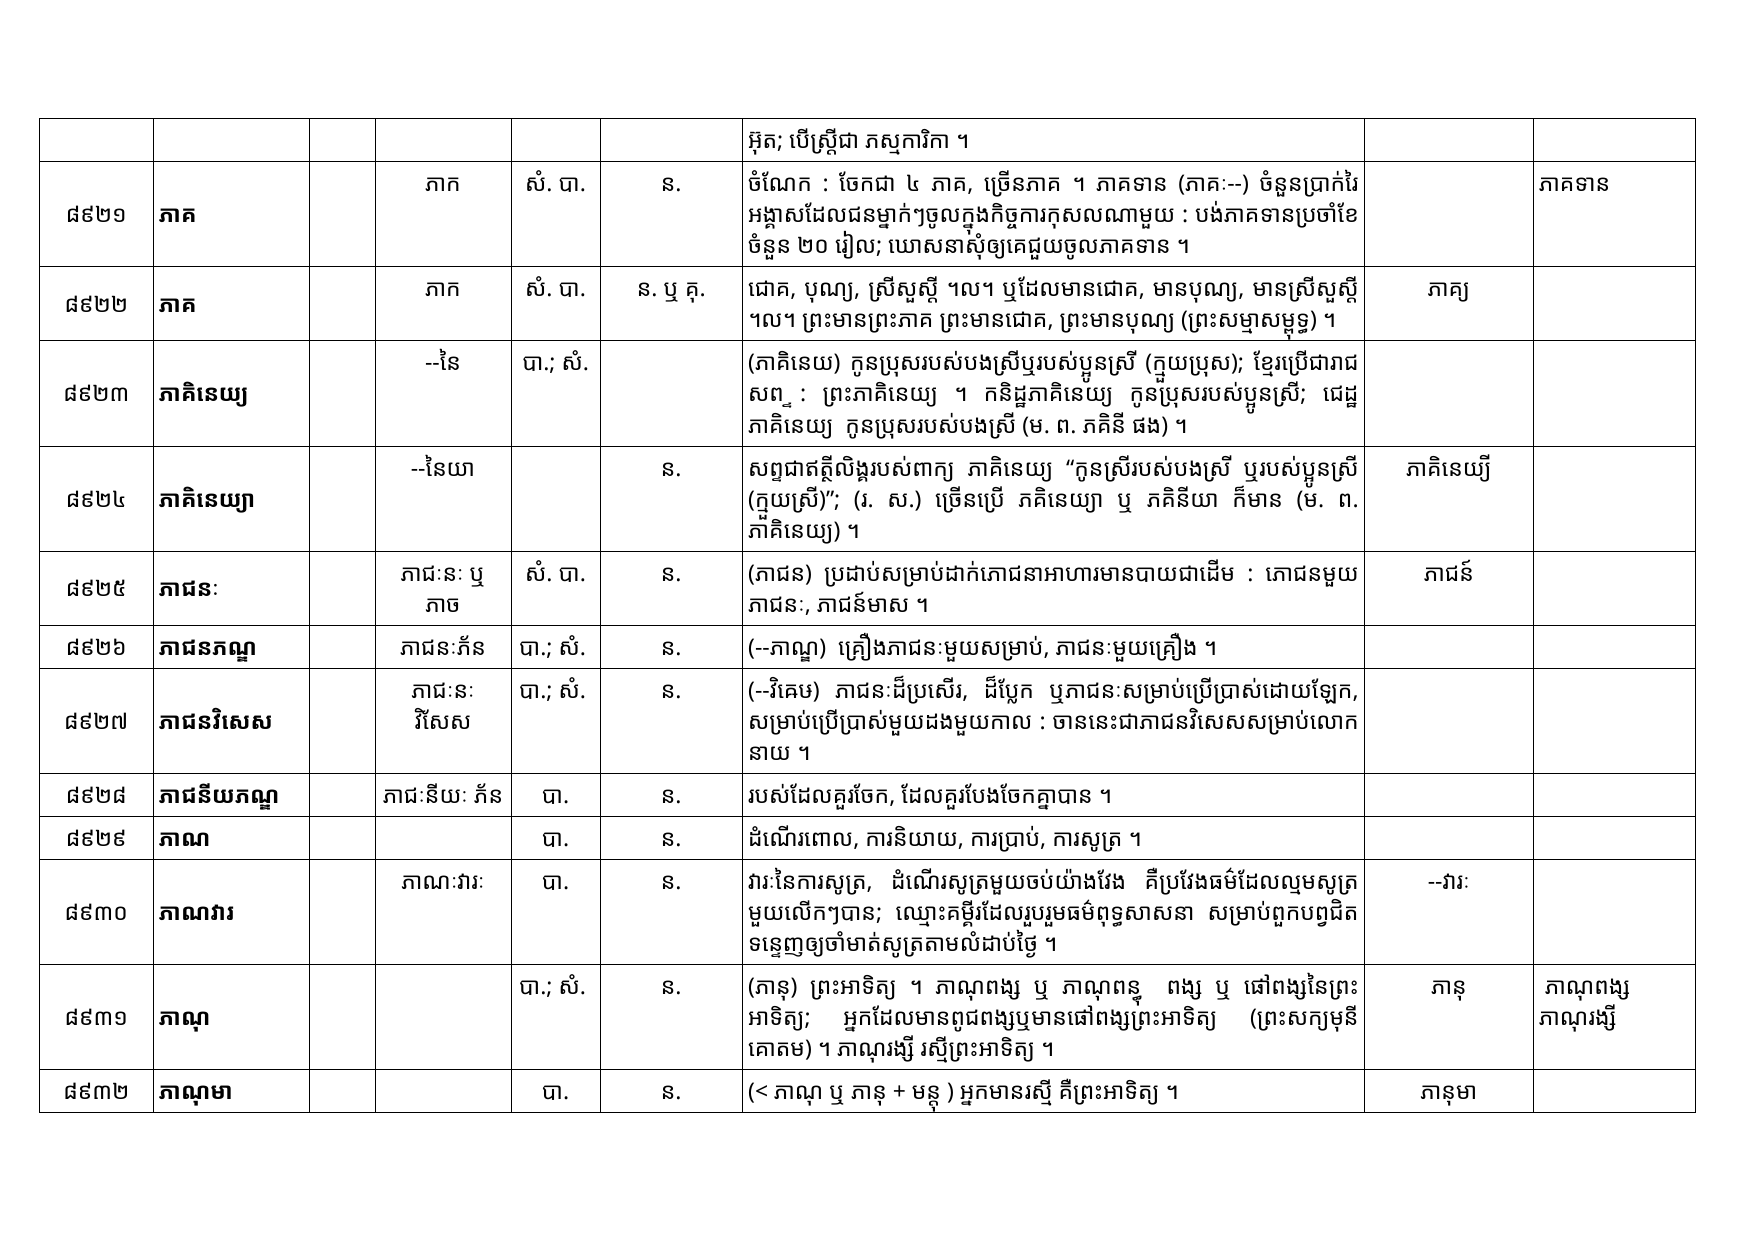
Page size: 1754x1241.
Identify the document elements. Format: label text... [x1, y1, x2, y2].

table_cell ភាណៈវារៈ [376, 860, 511, 964]
table_cell ភាគ [154, 162, 309, 266]
table_cell [1365, 341, 1533, 446]
table_cell ៨៩២២ [40, 267, 153, 340]
table_cell [376, 1070, 511, 1112]
table_cell ន. [601, 626, 742, 668]
table_cell [512, 119, 600, 161]
table_cell [1365, 669, 1533, 773]
table_cell ចំណែក : ចែក​ជា ៤ ភាគ, ច្រើន​ភាគ ។ ភាគ​ទាន (ភាគៈ--) ចំនួន​ប្រាក់​រៃ​អង្គាស​ដែល​ជន​ម្នាក់​ៗ​ចូល​ក្នុង​កិច្ចការ​កុសល​ណា​មួយ : បង់​ភាគ​ទាន​ប្រចាំ​ខែ​ចំនួន ២០ រៀល; ឃោសនា​សុំ​ឲ្យ​គេ​ជួយ​ចូល​ភាគ​ទាន ។ [743, 162, 1364, 266]
table_cell [1534, 267, 1695, 340]
table_cell ភាក [376, 162, 511, 266]
table_cell (ភាគិនេយ) កូន​ប្រុស​របស់​បង​ស្រី​ឬ​របស់​ប្អូន​ស្រី (ក្មួយ​ប្រុស); ខ្មែរ​ប្រើ​ជា​រាជ​សព្ទ : ព្រះ​ភាគិនេយ្យ ។ កនិដ្ឋ​ភាគិនេយ្យ កូន​ប្រុស​របស់​ប្អូន​ស្រី; ជេដ្ឋ​ភាគិនេយ្យ កូន​ប្រុស​របស់​បង​ស្រី (ម. ព. ភគិនី ផង) ។ [743, 341, 1364, 446]
table_cell ភាណ [154, 817, 309, 859]
table_cell [1534, 817, 1695, 859]
table_cell ភាជនៈភ័ន [376, 626, 511, 668]
table_cell ន. [601, 965, 742, 1069]
table_cell បា. [512, 1070, 600, 1112]
table_cell ជោគ, បុណ្យ, ស្រី​សួស្ដី ។ល។ ឬ​ដែល​មាន​ជោគ, មាន​បុណ្យ, មាន​ស្រី​សួស្ដី ។ល។ ព្រះ​មាន​ព្រះ​ភាគ ព្រះ​មាន​ជោគ, ព្រះ​មាន​បុណ្យ (ព្រះ​សម្មាសម្ពុទ្ធ) ។ [743, 267, 1364, 340]
table_cell ភាគ [154, 267, 309, 340]
table_cell [1534, 860, 1695, 964]
table_cell [310, 552, 375, 625]
table_cell ភាណុមា [154, 1070, 309, 1112]
table_cell ៨៩២៣ [40, 341, 153, 446]
table_cell [310, 1070, 375, 1112]
table_cell បា.; សំ. [512, 669, 600, 773]
table_cell --វារៈ [1365, 860, 1533, 964]
table_cell ៨៩២៩ [40, 817, 153, 859]
table_cell [310, 119, 375, 161]
table_cell របស់​ដែល​គួរ​ចែក, ដែល​គួរ​បែង​ចែក​គ្នា​បាន ។ [743, 774, 1364, 816]
table_cell ភាណុ [154, 965, 309, 1069]
table_cell ៨៩២៥ [40, 552, 153, 625]
table_cell [1365, 626, 1533, 668]
table_cell ន. [601, 860, 742, 964]
table_cell ភាជៈនៈ វិសែស [376, 669, 511, 773]
table_cell ភាជនីយ​ភណ្ឌ [154, 774, 309, 816]
table_cell ៨៩២១ [40, 162, 153, 266]
table_cell [376, 817, 511, 859]
table_cell បា.; សំ. [512, 341, 600, 446]
table_cell ៨៩២៨ [40, 774, 153, 816]
table_cell សំ. បា. [512, 162, 600, 266]
table_cell [376, 119, 511, 161]
table_cell (--វិឝេឞ) ភាជនៈ​ដ៏​ប្រសើរ, ដ៏​ប្លែក ឬ​ភាជនៈ​សម្រាប់​ប្រើ​ប្រាស់​ដោយ​ឡែក, សម្រាប់​ប្រើប្រាស់​មួយ​ដង​មួយ​កាល : ចាន​នេះ​ជា​ភាជន​វិសេស​សម្រាប់​លោក​នាយ ។ [743, 669, 1364, 773]
table_cell ន. [601, 774, 742, 816]
table_cell ភាជនៈ [154, 552, 309, 625]
table_cell វារៈ​នៃ​ការ​សូត្រ, ដំណើរ​សូត្រ​មួយ​ចប់​យ៉ាង​វែង គឺ​ប្រវែង​ធម៌​ដែល​ល្មម​សូត្រ​មួយ​លើក​ៗ​បាន; ឈ្មោះ​គម្គីរ​ដែល​រួបរួម​ធម៌​ពុទ្ធ​សាសនា សម្រាប់​ពួក​បព្វជិត​ទន្ទេញ​ឲ្យ​ចាំ​មាត់​សូត្រ​តាម​លំដាប់​ថ្ងៃ ។ [743, 860, 1364, 964]
table_cell ភាជៈនៈ ឬ ភាច [376, 552, 511, 625]
table_cell បា.; សំ. [512, 626, 600, 668]
table_cell [376, 965, 511, 1069]
table_cell ភានុ [1365, 965, 1533, 1069]
table_cell ដំណើរ​ពោល, ការ​និយាយ, ការ​ប្រាប់, ការ​សូត្រ ។ [743, 817, 1364, 859]
table_cell [1365, 119, 1533, 161]
table_cell [40, 119, 153, 161]
table_cell --នៃយា [376, 447, 511, 551]
table_cell ភាជៈនីយៈ ភ័ន [376, 774, 511, 816]
table_cell [1534, 119, 1695, 161]
table_cell ៨៩២៤ [40, 447, 153, 551]
table_cell [1534, 1070, 1695, 1112]
table_cell [601, 119, 742, 161]
table_cell [310, 162, 375, 266]
table_cell [310, 860, 375, 964]
table_cell ភាជន៍ [1365, 552, 1533, 625]
table_cell ភាជន​វិសេស [154, 669, 309, 773]
table_cell ភាគ្យ [1365, 267, 1533, 340]
table_cell (--ភាណ្ឌ) គ្រឿង​ភាជនៈ​មួយ​សម្រាប់, ភាជនៈ​មួយ​គ្រឿង ។ [743, 626, 1364, 668]
table_cell បា.; សំ. [512, 965, 600, 1069]
table_cell [310, 965, 375, 1069]
table_cell ភាគិនេយ្យា [154, 447, 309, 551]
table_cell [310, 626, 375, 668]
table_cell ន. ឬ គុ. [601, 267, 742, 340]
table_cell [512, 447, 600, 551]
table_cell [1534, 552, 1695, 625]
table_cell [1534, 774, 1695, 816]
table_cell ៨៩៣០ [40, 860, 153, 964]
table_cell អ្នក​បោក​គក់​សំពត់, អ្នក​បោក​គក់​គ្រឿង​ស្លៀក​ពាក់, អ្នក​ធ្វើ​ការ​ស៊ី​ឈ្នួល​បោក​អ៊ុត; បើ​ស្ត្រី​ជា ភស្មការិកា ។ [743, 119, 1364, 161]
table_cell សំ. បា. [512, 552, 600, 625]
table_cell [310, 341, 375, 446]
table_cell សព្ទ​ជា​ឥត្ថី​លិង្គ​របស់​ពាក្យ ភាគិនេយ្យ “កូន​ស្រី​របស់​បង​ស្រី ឬ​របស់​ប្អូន​ស្រី (ក្មួយ​ស្រី)”; (រ. ស.) ច្រើន​ប្រើ ភគិនេយ្យា ឬ ភគិនីយា ក៏​មាន (ម. ព. ភាគិនេយ្យ) ។ [743, 447, 1364, 551]
table_cell ភាគិនេយ្យ [154, 341, 309, 446]
table_cell [1365, 774, 1533, 816]
table_cell សំ. បា. [512, 267, 600, 340]
table_cell ភាគទាន [1534, 162, 1695, 266]
table_cell ភាក [376, 267, 511, 340]
table_cell [1534, 626, 1695, 668]
table_cell បា. [512, 774, 600, 816]
table_cell ៨៩២៦ [40, 626, 153, 668]
table_cell [1365, 817, 1533, 859]
table_cell ៨៩២៧ [40, 669, 153, 773]
table_cell [1534, 669, 1695, 773]
table_cell ន. [601, 552, 742, 625]
table_cell [601, 341, 742, 446]
table_cell ភានុមា [1365, 1070, 1533, 1112]
table_cell [154, 119, 309, 161]
table_cell --នៃ [376, 341, 511, 446]
table_cell ភាណវារ [154, 860, 309, 964]
table_cell [310, 669, 375, 773]
table_cell [1534, 341, 1695, 446]
table_cell ៨៩៣២ [40, 1070, 153, 1112]
table_cell ន. [601, 669, 742, 773]
table_cell ន. [601, 447, 742, 551]
table_cell [310, 267, 375, 340]
table_cell (ភាជន) ប្រដាប់​សម្រាប់​ដាក់​ភោជនា​អាហារ​មាន​បាយ​ជាដើម : ភោជន​មួយ​ភាជនៈ, ភាជន៍​មាស ។ [743, 552, 1364, 625]
table_cell ន. [601, 817, 742, 859]
table_cell ភាណុ​ពង្ស ភាណុ​រង្សី [1534, 965, 1695, 1069]
table_cell បា. [512, 860, 600, 964]
table_cell [310, 817, 375, 859]
table_cell ភាគិនេយ្យី [1365, 447, 1533, 551]
table_cell ភាជន​ភណ្ឌ [154, 626, 309, 668]
table_cell [1534, 447, 1695, 551]
table_cell [1365, 162, 1533, 266]
table_cell (ភានុ) ព្រះ​អាទិត្យ ។ ភាណុ​ពង្ស ឬ ភាណុ​ពន្ធុ ពង្ស ឬ ផៅ​ពង្ស​នៃ​ព្រះ​អាទិត្យ; អ្នក​ដែល​មាន​ពូជ​ពង្ស​ឬ​មាន​ផៅ​ពង្ស​ព្រះ​អាទិត្យ (ព្រះ​សក្យមុនី​គោតម) ។ ភាណុ​រង្សី រស្មី​ព្រះ​អាទិត្យ ។ [743, 965, 1364, 1069]
table_cell បា. [512, 817, 600, 859]
table_cell ន. [601, 1070, 742, 1112]
table_cell [310, 447, 375, 551]
table_cell (< ភាណុ ឬ ភានុ + មន្តុ ) អ្នក​មាន​រស្មី គឺ​ព្រះអាទិត្យ ។ [743, 1070, 1364, 1112]
table_cell ៨៩៣១ [40, 965, 153, 1069]
table_cell [310, 774, 375, 816]
table_cell ន. [601, 162, 742, 266]
